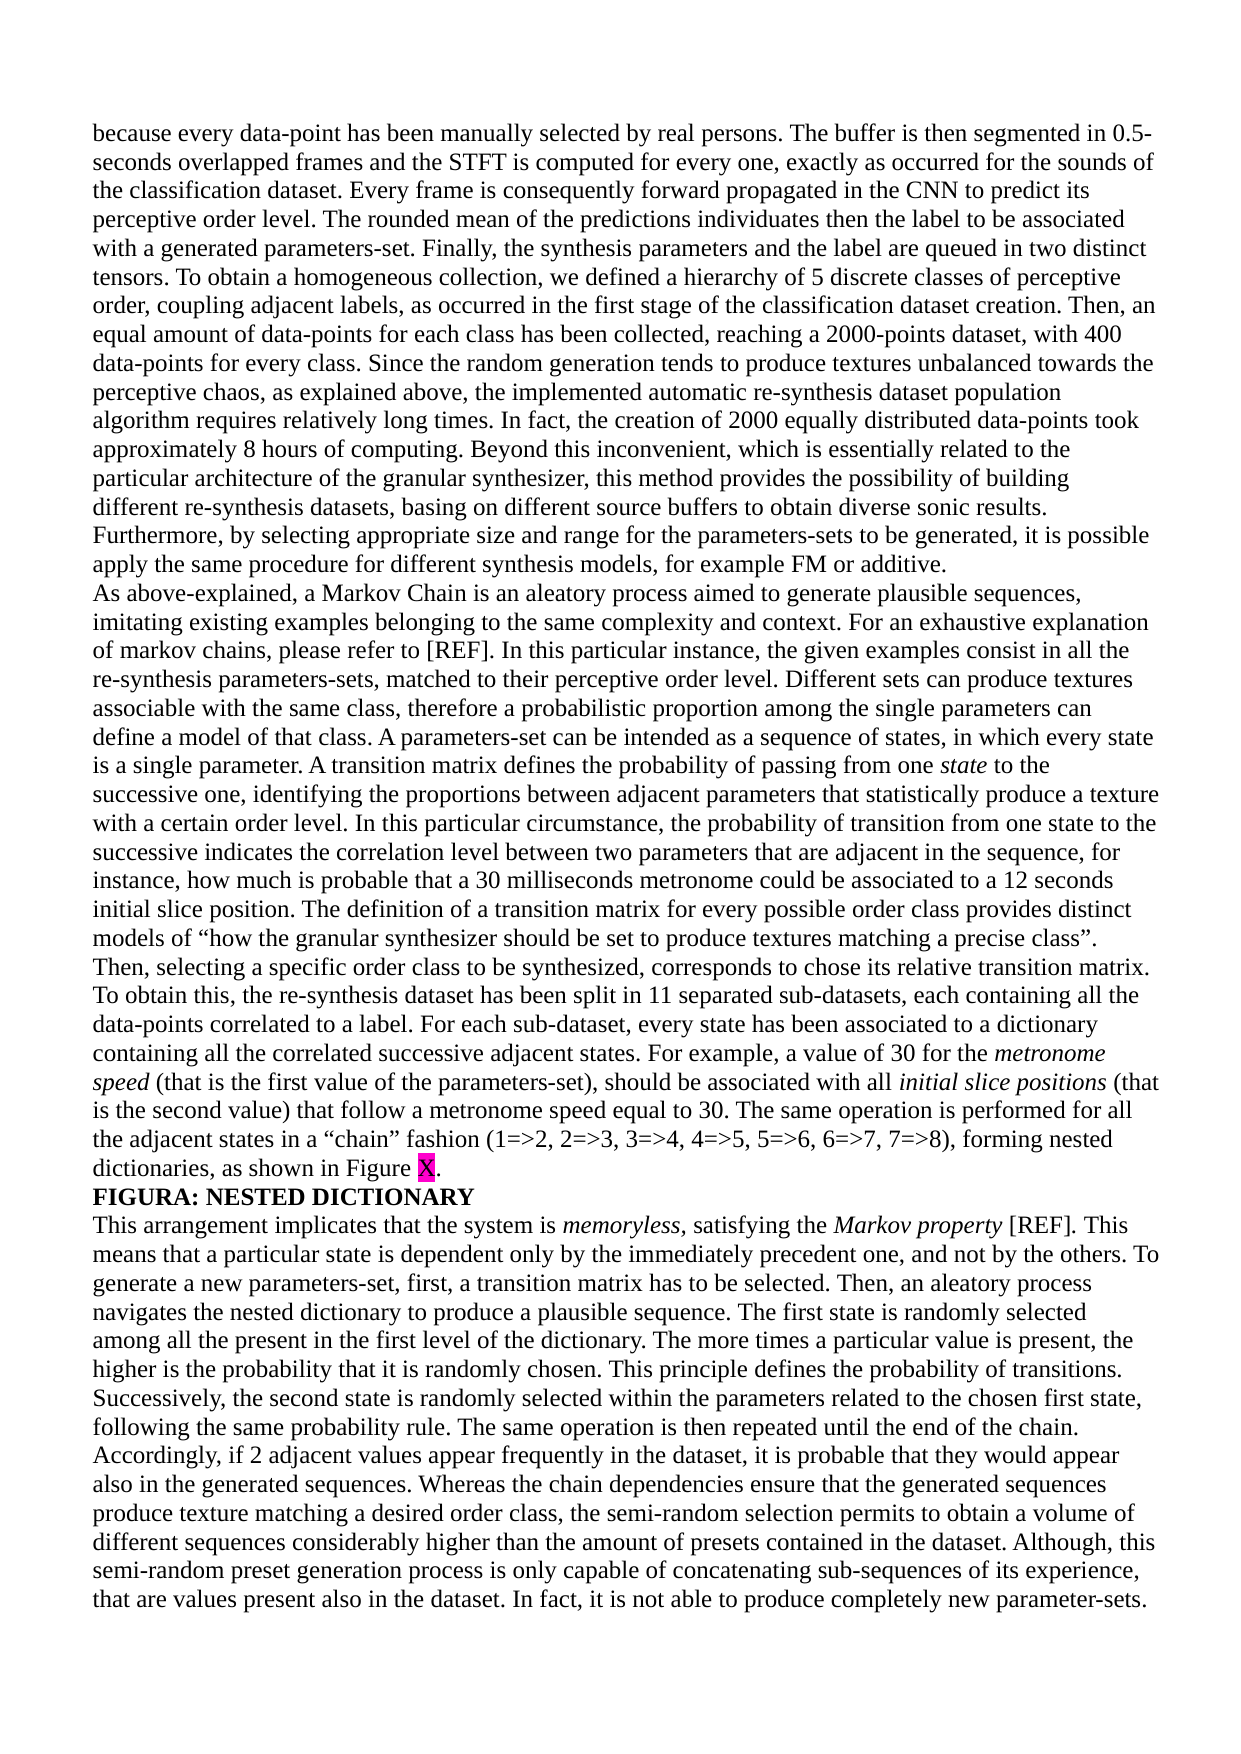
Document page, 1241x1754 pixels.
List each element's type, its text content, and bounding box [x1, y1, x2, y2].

text This arrangement implicates that the system is memoryless, satisfying the Markov property [REF]. This means that a particular state is dependent only by the immediately precedent one, and not by the others. To generate a new parameters-set, first, a transition matrix has to be selected. Then, an aleatory process navigates the nested dictionary to produce a plausible sequence. The first state is randomly selected among all the present in the first level of the dictionary. The more times a particular value is present, the higher is the probability that it is randomly chosen. This principle defines the probability of transitions. Successively, the second state is randomly selected within the parameters related to the chosen first state, following the same probability rule. The same operation is then repeated until the end of the chain. Accordingly, if 2 adjacent values appear frequently in the dataset, it is probable that they would appear also in the generated sequences. Whereas the chain dependencies ensure that the generated sequences produce texture matching a desired order class, the semi-random selection permits to obtain a volume of different sequences considerably higher than the amount of presets contained in the dataset. Although, this semi-random preset generation process is only capable of concatenating sub-sequences of its experience, that are values present also in the dataset. In fact, it is not able to produce completely new parameter-sets. [92, 1211, 1160, 1613]
text because every data-point has been manually selected by real persons. The buffer is then segmented in 0.5-seconds overlapped frames and the STFT is computed for every one, exactly as occurred for the sounds of the classification dataset. Every frame is consequently forward propagated in the CNN to predict its perceptive order level. The rounded mean of the predictions individuates then the label to be associated with a generated parameters-set. Finally, the synthesis parameters and the label are queued in two distinct tensors. To obtain a homogeneous collection, we defined a hierarchy of 5 discrete classes of perceptive order, coupling adjacent labels, as occurred in the first stage of the classification dataset creation. Then, an equal amount of data-points for each class has been collected, reaching a 2000-points dataset, with 400 data-points for every class. Since the random generation tends to produce textures unbalanced towards the perceptive chaos, as explained above, the implemented automatic re-synthesis dataset population algorithm requires relatively long times. In fact, the creation of 2000 equally distributed data-points took approximately 8 hours of computing. Beyond this inconvenient, which is essentially related to the particular architecture of the granular synthesizer, this method provides the possibility of building different re-synthesis datasets, basing on different source buffers to obtain diverse sonic results. Furthermore, by selecting appropriate size and range for the parameters-sets to be generated, it is possible apply the same procedure for different synthesis models, for example FM or additive. [92, 118, 1160, 578]
text As above-explained, a Markov Chain is an aleatory process aimed to generate plausible sequences, imitating existing examples belonging to the same complexity and context. For an exhaustive explanation of markov chains, please refer to [REF]. In this particular instance, the given examples consist in all the re-synthesis parameters-sets, matched to their perceptive order level. Different sets can produce textures associable with the same class, therefore a probabilistic proportion among the single parameters can define a model of that class. A parameters-set can be intended as a sequence of states, in which every state is a single parameter. A transition matrix defines the probability of passing from one state to the successive one, identifying the proportions between adjacent parameters that statistically produce a texture with a certain order level. In this particular circumstance, the probability of transition from one state to the successive indicates the correlation level between two parameters that are adjacent in the sequence, for instance, how much is probable that a 30 milliseconds metronome could be associated to a 12 seconds initial slice position. The definition of a transition matrix for every possible order class provides distinct models of “how the granular synthesizer should be set to produce textures matching a precise class”. Then, selecting a specific order class to be synthesized, corresponds to chose its relative transition matrix. To obtain this, the re-synthesis dataset has been split in 11 separated sub-datasets, each containing all the data-points correlated to a label. For each sub-dataset, every state has been associated to a dictionary containing all the correlated successive adjacent states. For example, a value of 30 for the metronome speed (that is the first value of the parameters-set), should be associated with all initial slice positions (that is the second value) that follow a metronome speed equal to 30. The same operation is performed for all the adjacent states in a “chain” fashion (1=>2, 2=>3, 3=>4, 4=>5, 5=>6, 6=>7, 7=>8), forming nested dictionaries, as shown in Figure X. [92, 578, 1160, 1182]
text FIGURA: NESTED DICTIONARY [92, 1182, 1160, 1211]
